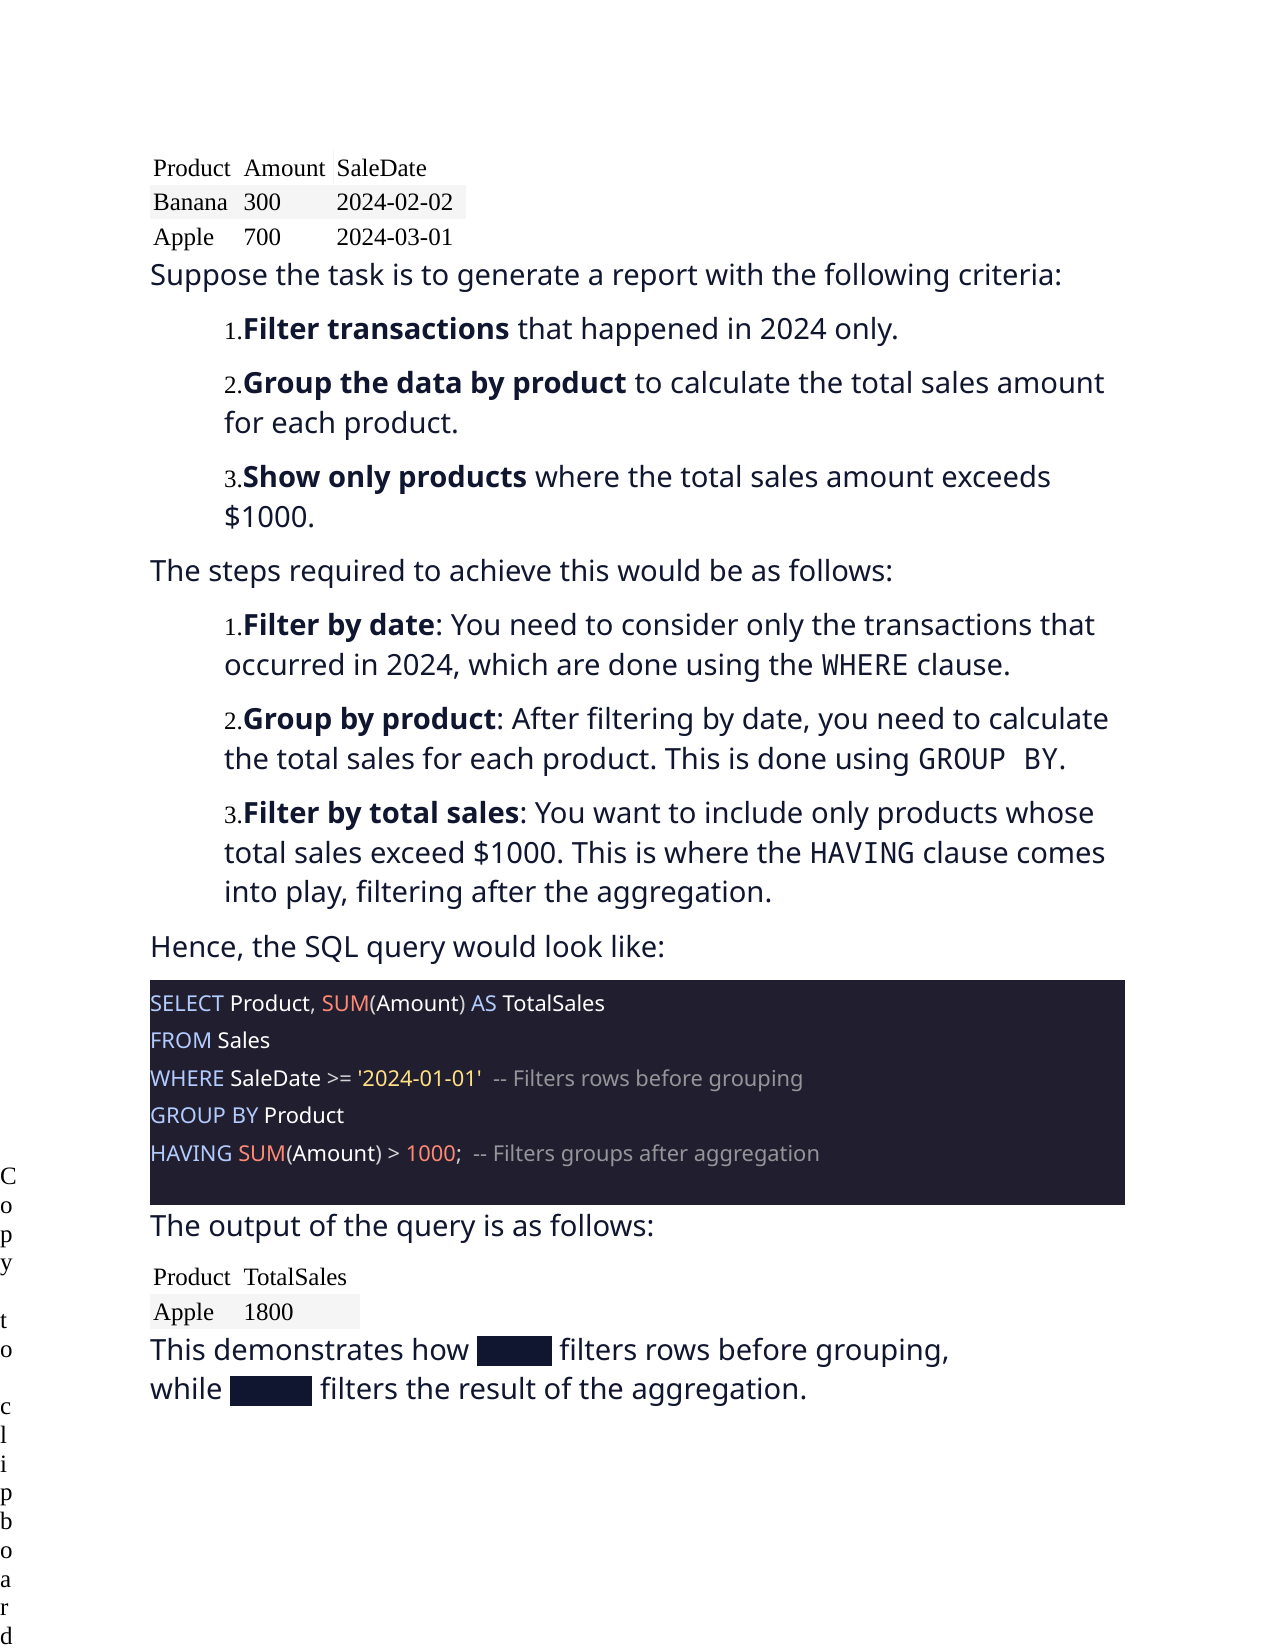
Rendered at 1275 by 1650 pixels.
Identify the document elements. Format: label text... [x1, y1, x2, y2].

text The output of the query is as follows: [150, 1205, 1125, 1245]
text WHERE SaleDate >= '2024-01-01' -- Filters rows before grouping [150, 1055, 1125, 1093]
table_header Amount [240, 150, 333, 184]
table_cell 1800 [240, 1294, 360, 1329]
table_cell Apple [150, 219, 240, 254]
table_cell Apple [150, 1294, 240, 1329]
text SELECT Product, SUM(Amount) AS TotalSales [150, 980, 1125, 1018]
table_cell Banana [150, 185, 240, 219]
text Suppose the task is to generate a report with the following criteria: [150, 254, 1125, 293]
text FROM Sales [150, 1018, 1125, 1055]
text This demonstrates how WHERE filters rows before grouping, while HAVING filters the result of the aggregation. [150, 1329, 1125, 1408]
table_cell 2024-02-02 [334, 185, 466, 219]
list Group by product: After filtering by date, you need to calculate the total sales for each product. This is done using GROUP BY. [150, 698, 1125, 778]
list Group the data by product to calculate the total sales amount for each product. [150, 362, 1125, 442]
list Filter transactions that happened in 2024 only. [150, 308, 1125, 348]
table_header SaleDate [334, 150, 466, 184]
text The steps required to achieve this would be as follows: [150, 550, 1125, 590]
table_header Product [150, 150, 240, 184]
list Filter by date: You need to consider only the transactions that occurred in 2024, which are done using the WHERE clause. [150, 604, 1125, 684]
table_header Product [150, 1260, 240, 1294]
table_header TotalSales [240, 1260, 360, 1294]
text HAVING SUM(Amount) > 1000; -- Filters groups after aggregation [150, 1130, 1125, 1168]
table_cell 2024-03-01 [334, 219, 466, 254]
text GROUP BY Product [150, 1093, 1125, 1130]
text Hence, the SQL query would look like: [150, 926, 1125, 966]
table_cell 300 [240, 185, 333, 219]
table_cell 700 [240, 219, 333, 254]
list Filter by total sales: You want to include only products whose total sales exceed $1000. This is where the HAVING clause comes into play, filtering after the aggregation. [150, 792, 1125, 911]
list Show only products where the total sales amount exceeds $1000. [150, 456, 1125, 536]
